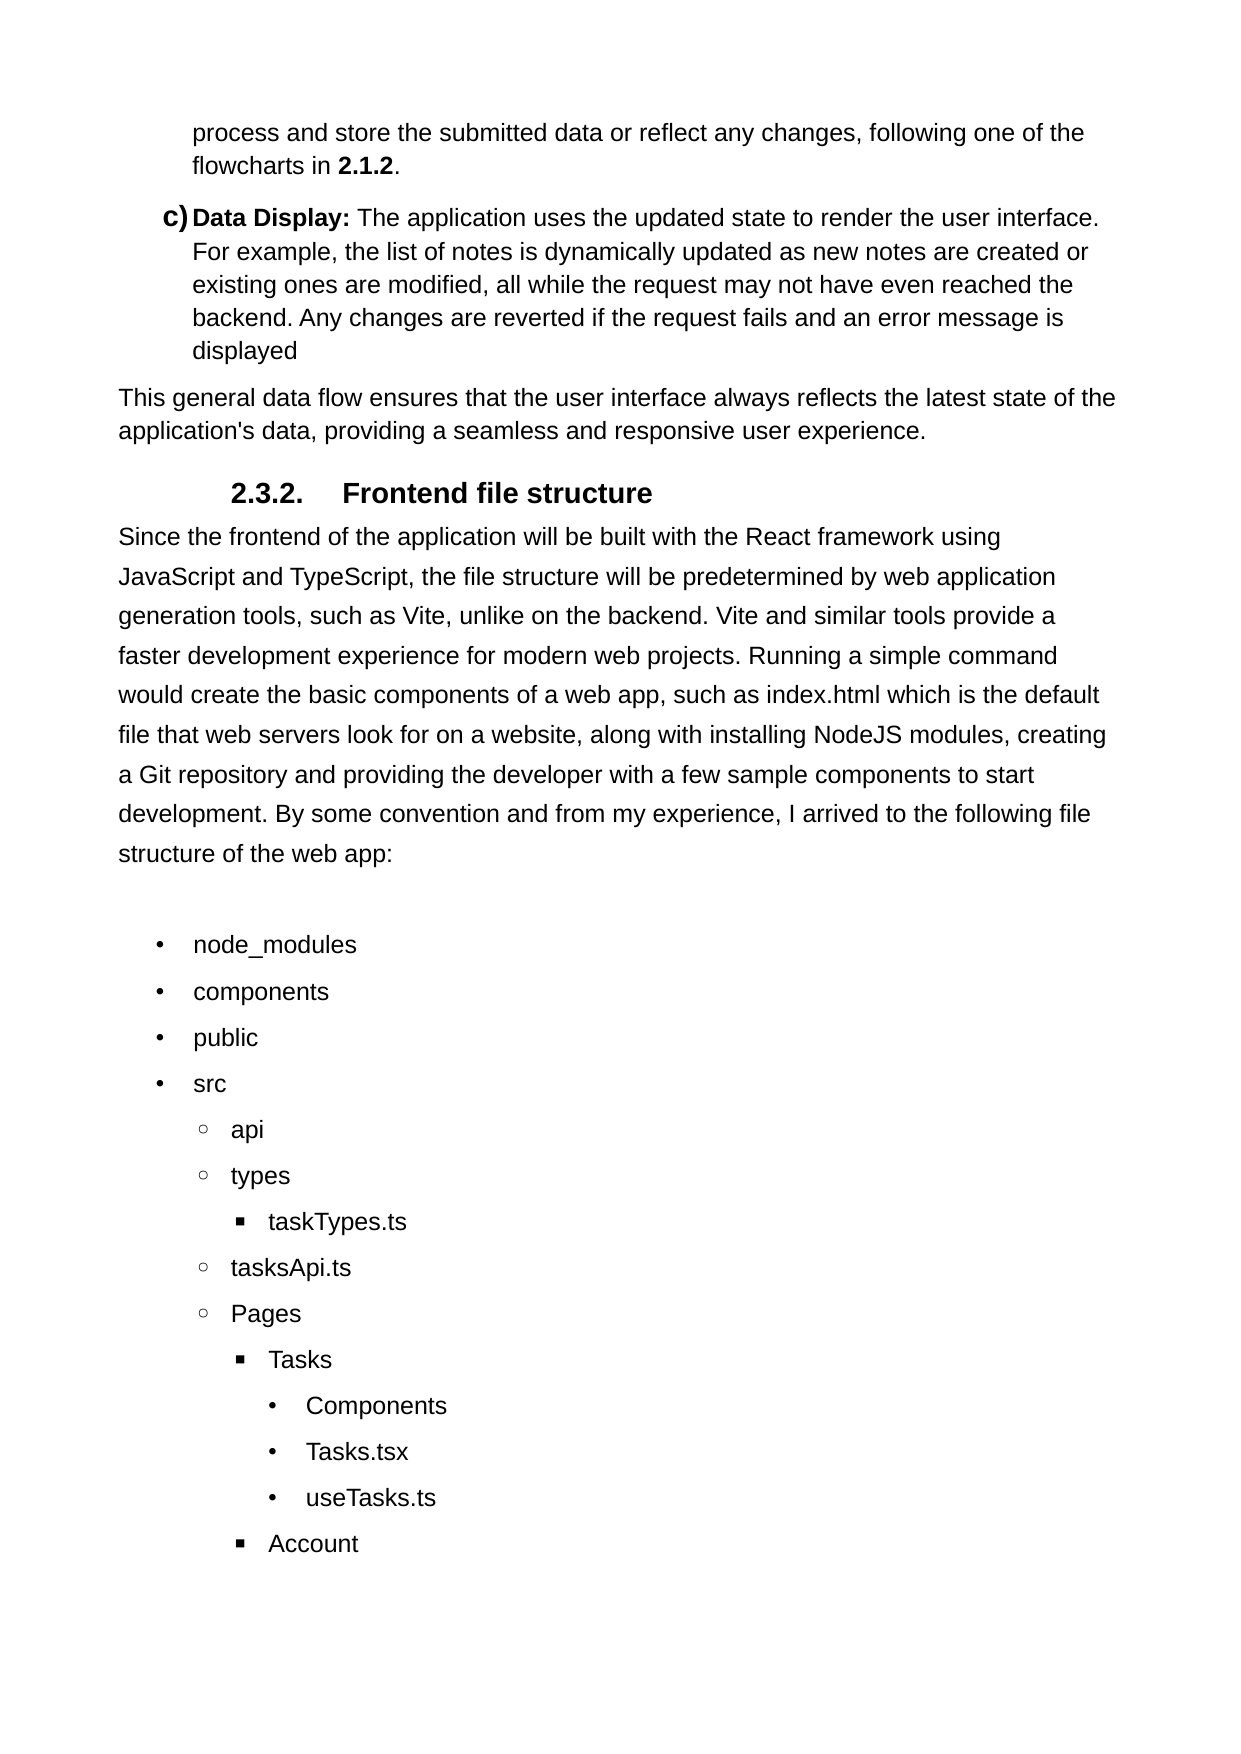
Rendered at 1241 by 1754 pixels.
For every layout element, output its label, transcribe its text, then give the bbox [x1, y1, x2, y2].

list Components [268, 1391, 1122, 1420]
list node_modules [156, 931, 1122, 959]
text This general data flow ensures that the user interface always reflects the latest state of the application's data, providing a seamless and responsive user experience. [118, 383, 1122, 445]
list Since the frontend of the application will be built with the React framework using JavaScript and TypeScript, the file structure will be predetermined by web application generation tools, such as Vite, unlike on the backend. Vite and similar tools provide a faster development experience for modern web projects. Running a simple command would create the basic components of a web app, such as index.html which is the default file that web servers look for on a website, along with installing NodeJS modules, creating a Git repository and providing the developer with a few sample components to start development. By some convention and from my experience, I arrived to the following file structure of the web app: [118, 522, 1122, 868]
list Tasks.tsx [268, 1437, 1122, 1466]
list Tasks [231, 1345, 1122, 1374]
list Data Display: The application uses the updated state to render the user interface. For example, the list of notes is dynamically updated as new notes are created or existing ones are modified, all while the request may not have even reached the backend. Any changes are reverted if the request fails and an error message is displayed [162, 199, 1122, 364]
list taskTypes.ts [231, 1207, 1122, 1236]
list types [193, 1161, 1122, 1189]
list Pages [193, 1299, 1122, 1328]
list public [156, 1023, 1122, 1051]
list Account [231, 1529, 1122, 1558]
list tasksApi.ts [193, 1253, 1122, 1282]
subtitle Frontend file structure [231, 476, 1122, 510]
list process and store the submitted data or reflect any changes, following one of the flowcharts in 2.1.2. [162, 118, 1122, 180]
list useTasks.ts [268, 1483, 1122, 1512]
list src [156, 1069, 1122, 1097]
list components [156, 977, 1122, 1005]
list api [193, 1115, 1122, 1143]
